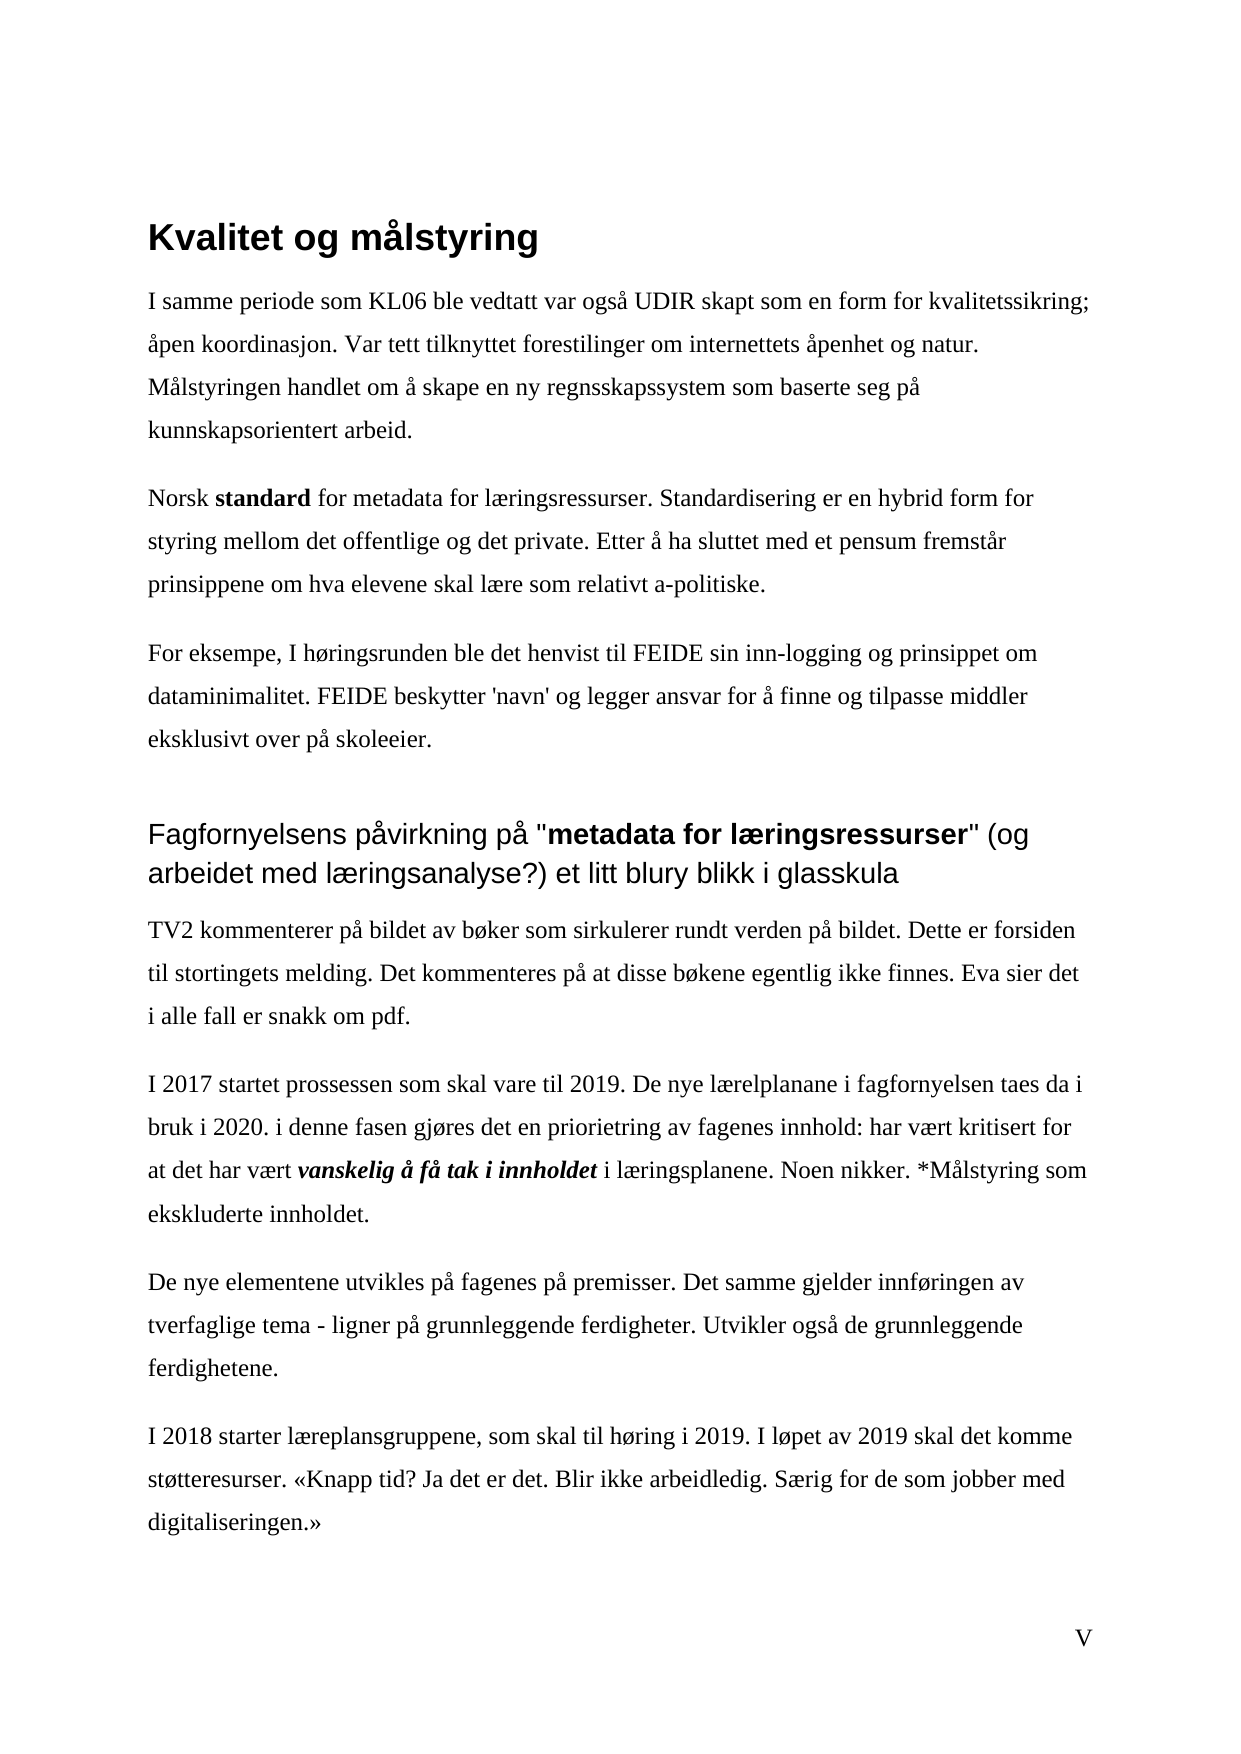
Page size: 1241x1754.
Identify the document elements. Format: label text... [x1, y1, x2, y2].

text De nye elementene utvikles på fagenes på premisser. Det samme gjelder innføringen av tverfaglige tema - ligner på grunnleggende ferdigheter. Utvikler også de grunnleggende ferdighetene. [148, 1267, 1092, 1382]
subtitle Kvalitet og målstyring [148, 215, 1092, 258]
text I 2018 starter læreplansgruppene, som skal til høring i 2019. I løpet av 2019 skal det komme støtteresurser. «Knapp tid? Ja det er det. Blir ikke arbeidledig. Særig for de som jobber med digitaliseringen.» [148, 1421, 1092, 1536]
text TV2 kommenterer på bildet av bøker som sirkulerer rundt verden på bildet. Dette er forsiden til stortingets melding. Det kommenteres på at disse bøkene egentlig ikke finnes. Eva sier det i alle fall er snakk om pdf. [148, 915, 1092, 1030]
subtitle Fagfornyelsens påvirkning på "metadata for læringsressurser" (og arbeidet med læringsanalyse?) et litt blury blikk i glasskula [148, 817, 1092, 889]
text I samme periode som KL06 ble vedtatt var også UDIR skapt som en form for kvalitetssikring; åpen koordinasjon. Var tett tilknyttet forestilinger om internettets åpenhet og natur. Målstyringen handlet om å skape en ny regnsskapssystem som baserte seg på kunnskapsorientert arbeid. [148, 286, 1092, 444]
text For eksempe, I høringsrunden ble det henvist til FEIDE sin inn-logging og prinsippet om dataminimalitet. FEIDE beskytter 'navn' og legger ansvar for å finne og tilpasse middler eksklusivt over på skoleeier. [148, 638, 1092, 753]
text Norsk standard for metadata for læringsressurser. Standardisering er en hybrid form for styring mellom det offentlige og det private. Etter å ha sluttet med et pensum fremstår prinsippene om hva elevene skal lære som relativt a-politiske. [148, 483, 1092, 598]
text I 2017 startet prossessen som skal vare til 2019. De nye lærelplanane i fagfornyelsen taes da i bruk i 2020. i denne fasen gjøres det en priorietring av fagenes innhold: har vært kritisert for at det har vært vanskelig å få tak i innholdet i læringsplanene. Noen nikker. *Målstyring som ekskluderte innholdet. [148, 1069, 1092, 1227]
